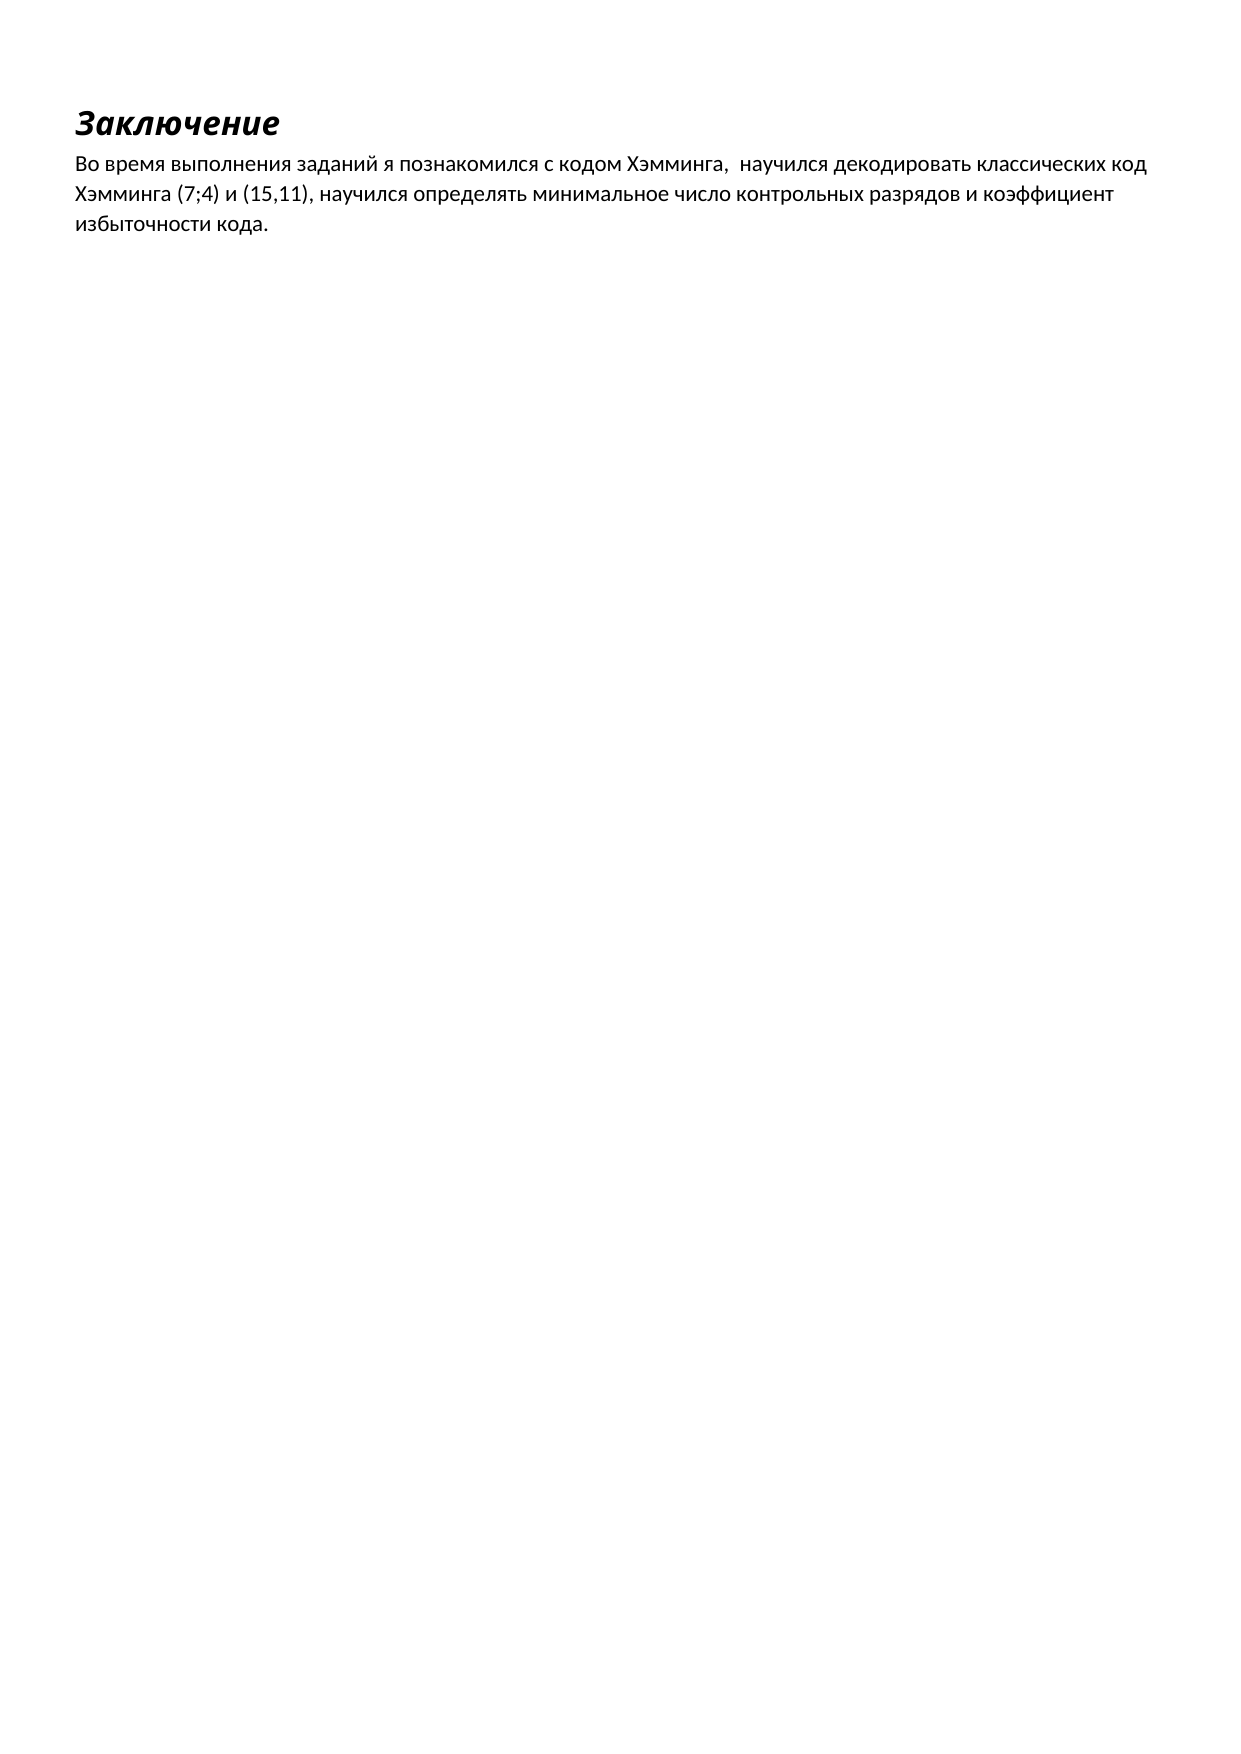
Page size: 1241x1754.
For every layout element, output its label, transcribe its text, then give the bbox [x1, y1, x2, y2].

text Во время выполнения заданий я познакомился с кодом Хэмминга, научился декодировать классических код Хэмминга (7;4) и (15,11), научился определять минимальное число контрольных разрядов и коэффициент избыточности кода. [75, 149, 1165, 237]
subtitle Заключение [75, 100, 1165, 145]
